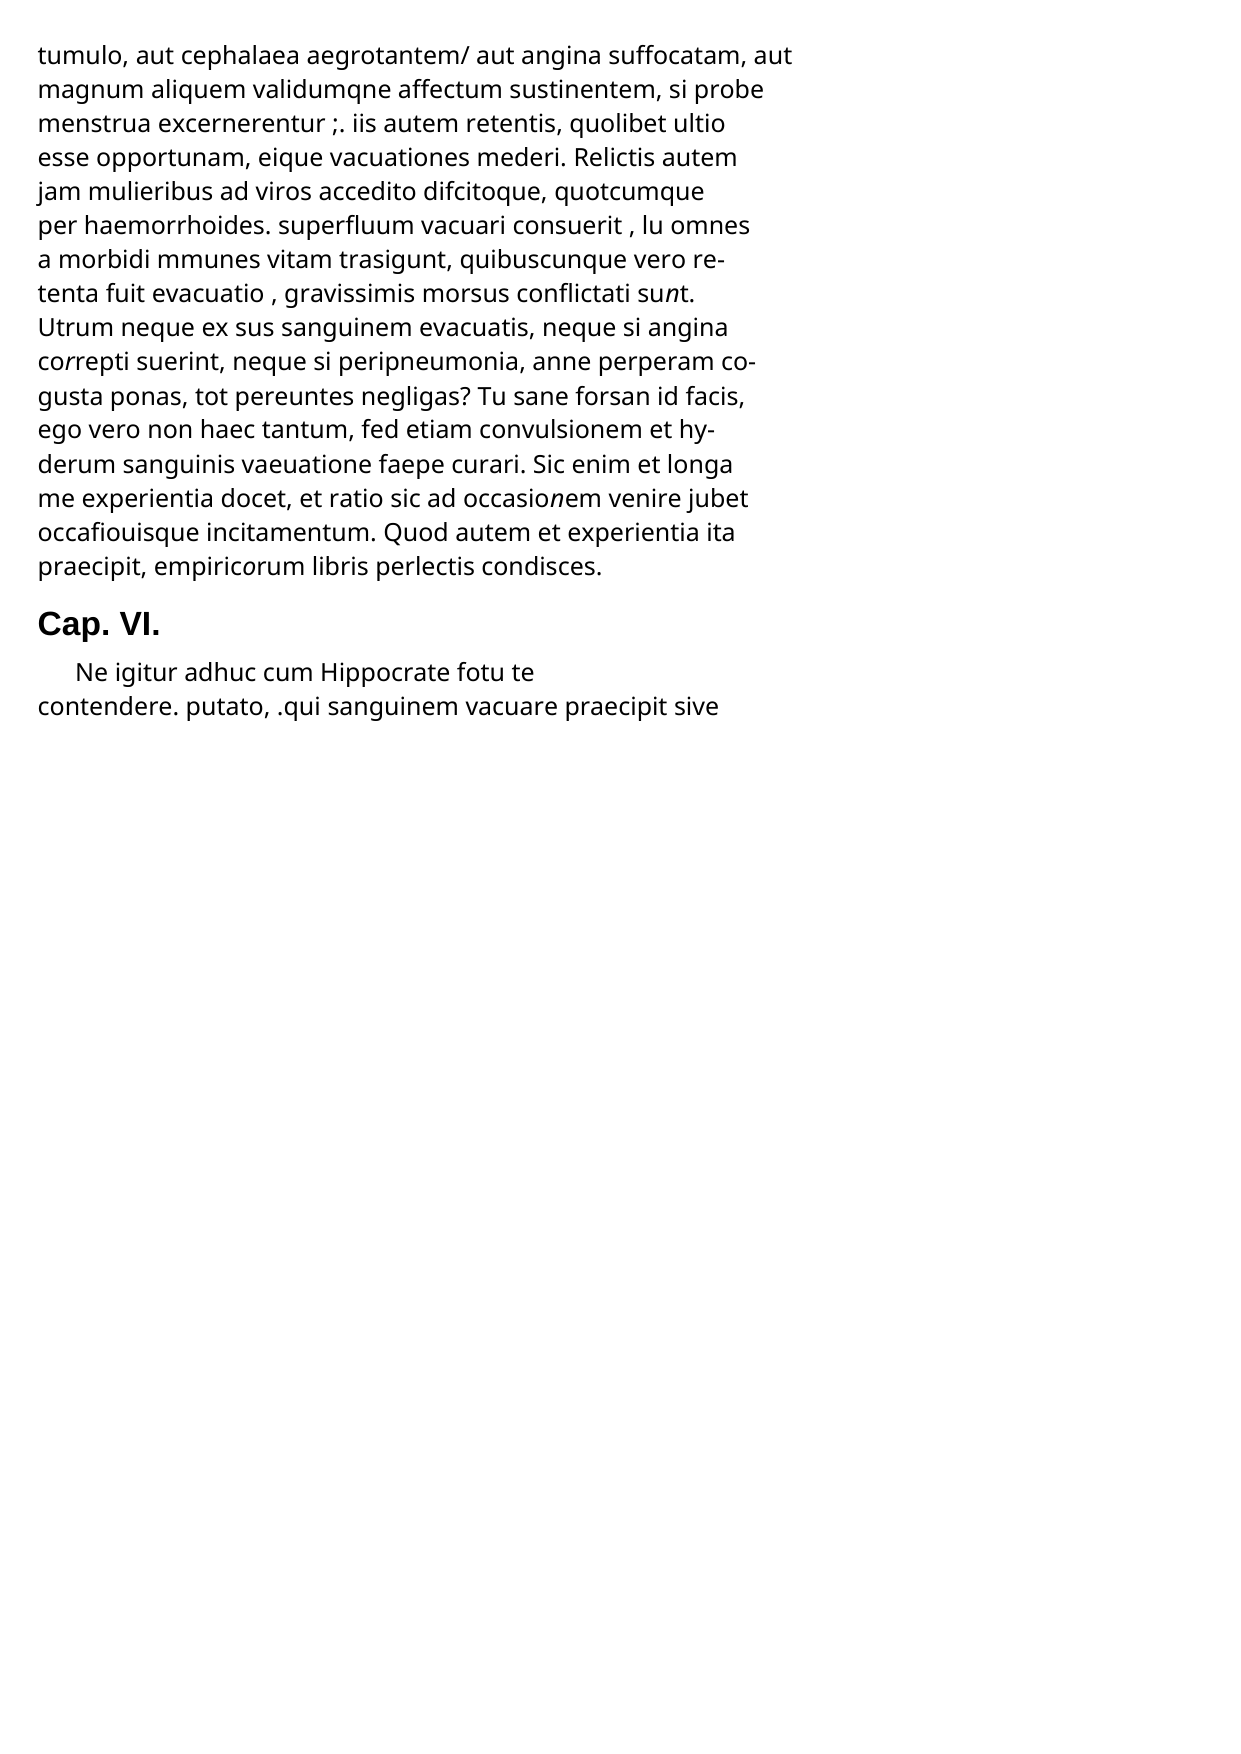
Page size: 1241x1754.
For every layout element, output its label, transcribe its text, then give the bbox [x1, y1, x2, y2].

text Ne igitur adhuc cum Hippocrate fotu te contendere. putato, .qui sanguinem vacuare praecipit sive [37, 654, 1203, 723]
subtitle Cap. VI. [37, 603, 1203, 642]
text tumulo, aut cephalaea aegrotantem/ aut angina suffocatam, aut magnum aliquem validumqne affectum sustinentem, si probe menstrua excernerentur ;. iis autem retentis, quolibet ultio esse opportunam, eique vacuationes mederi. Relictis autem jam mulieribus ad viros accedito difcitoque, quotcumque per haemorrhoides. superfluum vacuari consuerit , lu omnes a morbidi mmunes vitam trasigunt, quibuscunque vero re- tenta fuit evacuatio , gravissimis morsus conflictati sunt. Utrum neque ex sus sanguinem evacuatis, neque si angina correpti suerint, neque si peripneumonia, anne perperam co- gusta ponas, tot pereuntes negligas? Tu sane forsan id facis, ego vero non haec tantum, fed etiam convulsionem et hy- derum sanguinis vaeuatione faepe curari. Sic enim et longa me experientia docet, et ratio sic ad occasionem venire jubet occafiouisque incitamentum. Quod autem et experientia ita praecipit, empiricorum libris perlectis condisces. [37, 37, 1203, 582]
